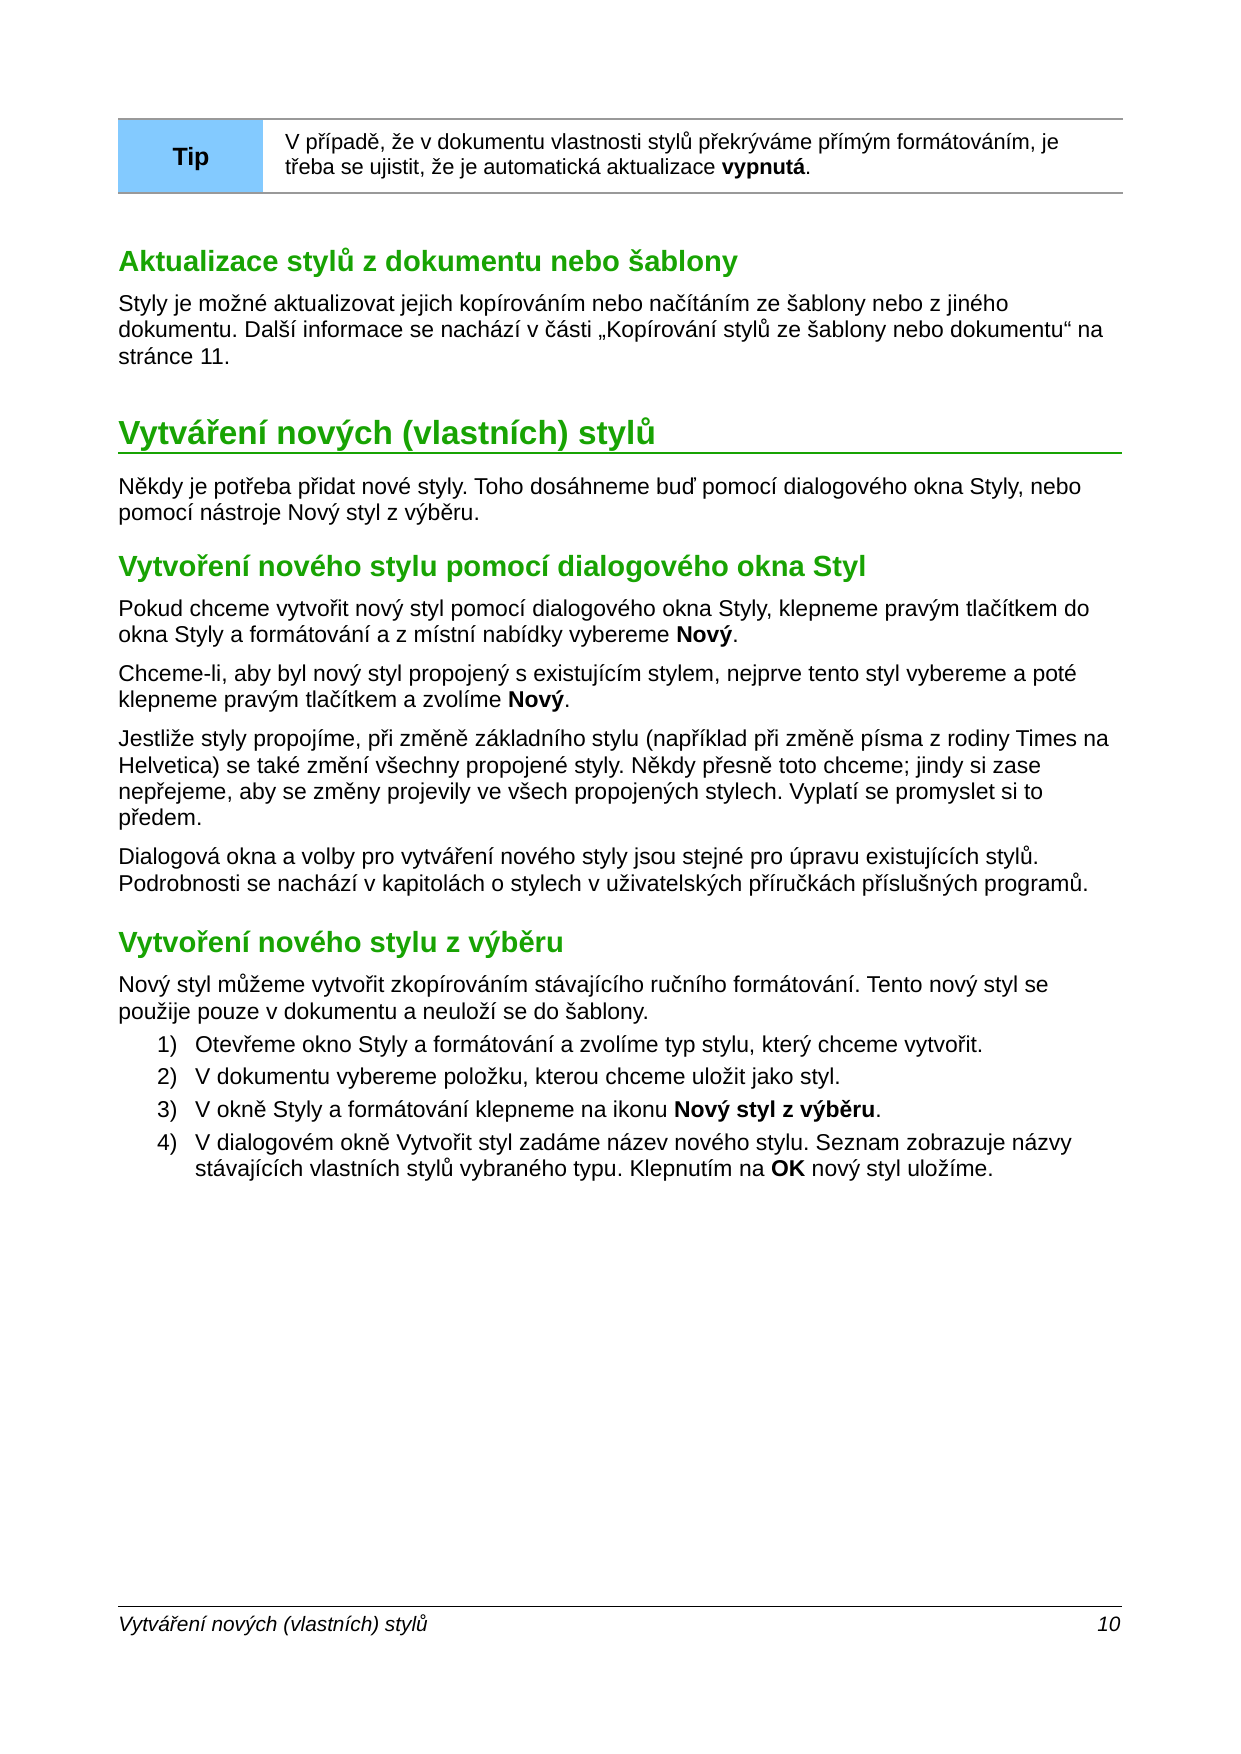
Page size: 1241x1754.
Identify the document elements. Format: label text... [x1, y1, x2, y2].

subtitle Vytvoření nového stylu pomocí dialogového okna Styl [118, 549, 1122, 582]
subtitle Aktualizace stylů z dokumentu nebo šablony [118, 244, 1122, 277]
list V dialogovém okně Vytvořit styl zadáme název nového stylu. Seznam zobrazuje názvy stávajících vlastních stylů vybraného typu. Klepnutím na OK nový styl uložíme. [177, 1128, 1122, 1181]
table_header Tip [118, 120, 263, 192]
table_header V případě, že v dokumentu vlastnosti stylů překrýváme přímým formátováním, je třeba se ujistit, že je automatická aktualizace vypnutá. [264, 120, 1122, 192]
list V dokumentu vybereme položku, kterou chceme uložit jako styl. [177, 1063, 1122, 1089]
subtitle Vytváření nových (vlastních) stylů [118, 413, 1122, 452]
list V okně Styly a formátování klepneme na ikonu Nový styl z výběru. [177, 1096, 1122, 1122]
subtitle Vytvoření nového stylu z výběru [118, 926, 1122, 959]
text Chceme-li, aby byl nový styl propojený s existujícím stylem, nejprve tento styl vybereme a poté klepneme pravým tlačítkem a zvolíme Nový. [118, 660, 1122, 713]
list Někdy je potřeba přidat nové styly. Toho dosáhneme buď pomocí dialogového okna Styly, nebo pomocí nástroje Nový styl z výběru. [118, 473, 1122, 525]
list Otevřeme okno Styly a formátování a zvolíme typ stylu, který chceme vytvořit. [177, 1031, 1122, 1057]
text Jestliže styly propojíme, při změně základního stylu (například při změně písma z rodiny Times na Helvetica) se také změní všechny propojené styly. Někdy přesně toto chceme; jindy si zase nepřejeme, aby se změny projevily ve všech propojených stylech. Vyplatí se promyslet si to předem. [118, 725, 1122, 831]
text Styly je možné aktualizovat jejich kopírováním nebo načítáním ze šablony nebo z jiného dokumentu. Další informace se nachází v části „Kopírování stylů ze šablony nebo dokumentu“ na stránce 11. [118, 290, 1122, 369]
text Dialogová okna a volby pro vytváření nového styly jsou stejné pro úpravu existujících stylů. Podrobnosti se nachází v kapitolách o stylech v uživatelských příručkách příslušných programů. [118, 843, 1122, 896]
list Nový styl můžeme vytvořit zkopírováním stávajícího ručního formátování. Tento nový styl se použije pouze v dokumentu a neuloží se do šablony. [118, 971, 1122, 1024]
text Pokud chceme vytvořit nový styl pomocí dialogového okna Styly, klepneme pravým tlačítkem do okna Styly a formátování a z místní nabídky vybereme Nový. [118, 595, 1122, 648]
